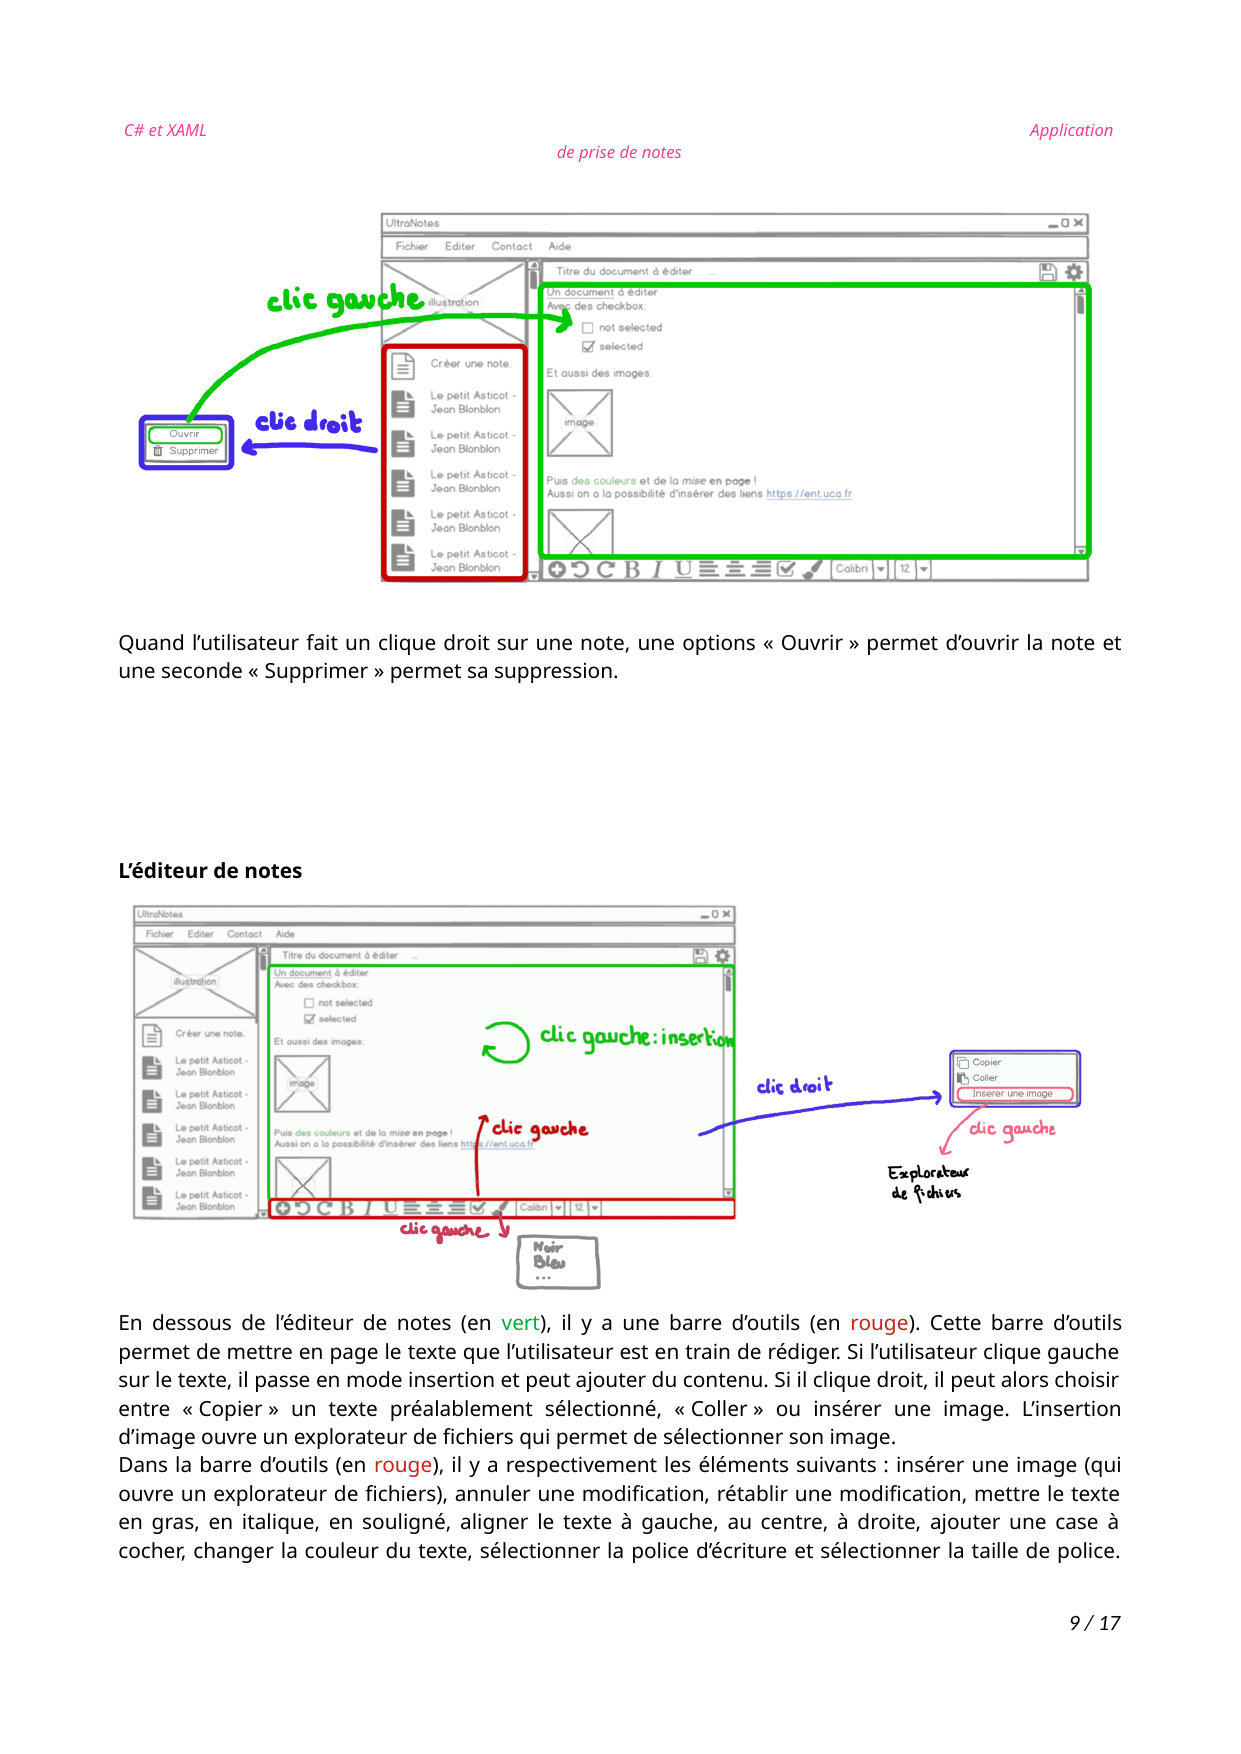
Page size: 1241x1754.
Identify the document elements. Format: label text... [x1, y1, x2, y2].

text L’éditeur de notes [118, 856, 1122, 884]
text En dessous de l’éditeur de notes (en vert), il y a une barre d’outils (en rouge). Cette barre d’outils permet de mettre en page le texte que l’utilisateur est en train de rédiger. Si l’utilisateur clique gauche sur le texte, il passe en mode insertion et peut ajouter du contenu. Si il clique droit, il peut alors choisir entre « Copier » un texte préalablement sélectionné, « Coller » ou insérer une image. L’insertion d’image ouvre un explorateur de fichiers qui permet de sélectionner son image. [118, 1309, 1122, 1451]
picture [118, 890, 1123, 1309]
text Quand l’utilisateur fait un clique droit sur une note, une options « Ouvrir » permet d’ouvrir la note et une seconde « Supprimer » permet sa suppression. [118, 628, 1122, 685]
text Dans la barre d’outils (en rouge), il y a respectivement les éléments suivants : insérer une image (qui ouvre un explorateur de fichiers), annuler une modification, rétablir une modification, mettre le texte en gras, en italique, en souligné, aligner le texte à gauche, au centre, à droite, ajouter une case à cocher, changer la couleur du texte, sélectionner la police d’écriture et sélectionner la taille de police. [118, 1451, 1122, 1564]
picture [107, 196, 1112, 600]
